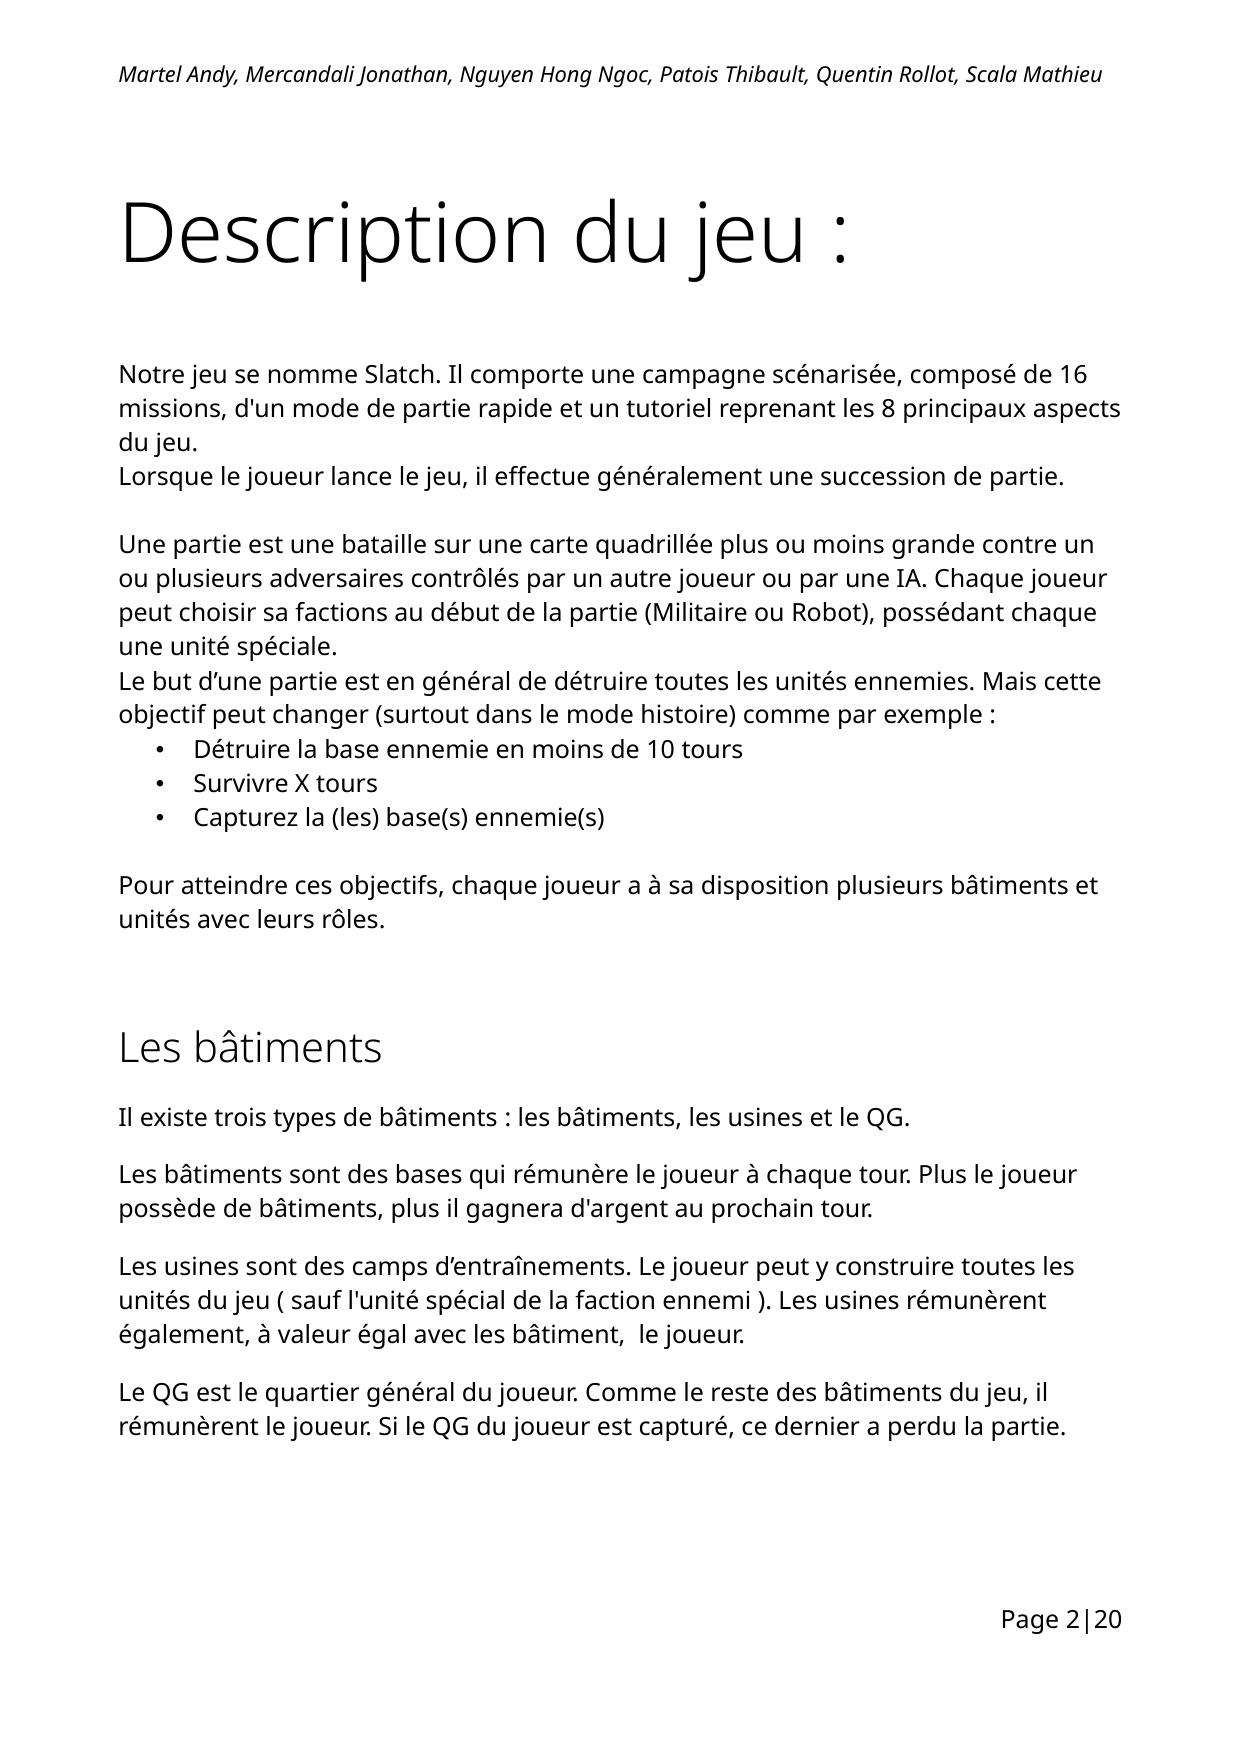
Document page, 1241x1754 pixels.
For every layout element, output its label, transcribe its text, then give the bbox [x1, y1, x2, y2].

text Les bâtiments sont des bases qui rémunère le joueur à chaque tour. Plus le joueur possède de bâtiments, plus il gagnera d'argent au prochain tour. [118, 1157, 1122, 1225]
text Le QG est le quartier général du joueur. Comme le reste des bâtiments du jeu, il rémunèrent le joueur. Si le QG du joueur est capturé, ce dernier a perdu la partie. [118, 1374, 1122, 1442]
subtitle Description du jeu : [118, 173, 1122, 286]
text Les usines sont des camps d’entraînements. Le joueur peut y construire toutes les unités du jeu ( sauf l'unité spécial de la faction ennemi ). Les usines rémunèrent également, à valeur égal avec les bâtiment, le joueur. [118, 1248, 1122, 1351]
text Il existe trois types de bâtiments : les bâtiments, les usines et le QG. [118, 1099, 1122, 1133]
text Notre jeu se nomme Slatch. Il comporte une campagne scénarisée, composé de 16 missions, d'un mode de partie rapide et un tutoriel reprenant les 8 principaux aspects du jeu. [118, 357, 1122, 459]
list Survivre X tours [156, 765, 1122, 799]
text Le but d’une partie est en général de détruire toutes les unités ennemies. Mais cette objectif peut changer (surtout dans le mode histoire) comme par exemple : [118, 663, 1122, 731]
text Pour atteindre ces objectifs, chaque joueur a à sa disposition plusieurs bâtiments et unités avec leurs rôles. [118, 867, 1122, 936]
list Détruire la base ennemie en moins de 10 tours [156, 731, 1122, 765]
text Une partie est une bataille sur une carte quadrillée plus ou moins grande contre un ou plusieurs adversaires contrôlés par un autre joueur ou par une IA. Chaque joueur peut choisir sa factions au début de la partie (Militaire ou Robot), possédant chaque une unité spéciale. [118, 527, 1122, 663]
list Capturez la (les) base(s) ennemie(s) [156, 799, 1122, 833]
text Lorsque le joueur lance le jeu, il effectue généralement une succession de partie. [118, 459, 1122, 493]
subtitle Les bâtiments [118, 1018, 1122, 1075]
